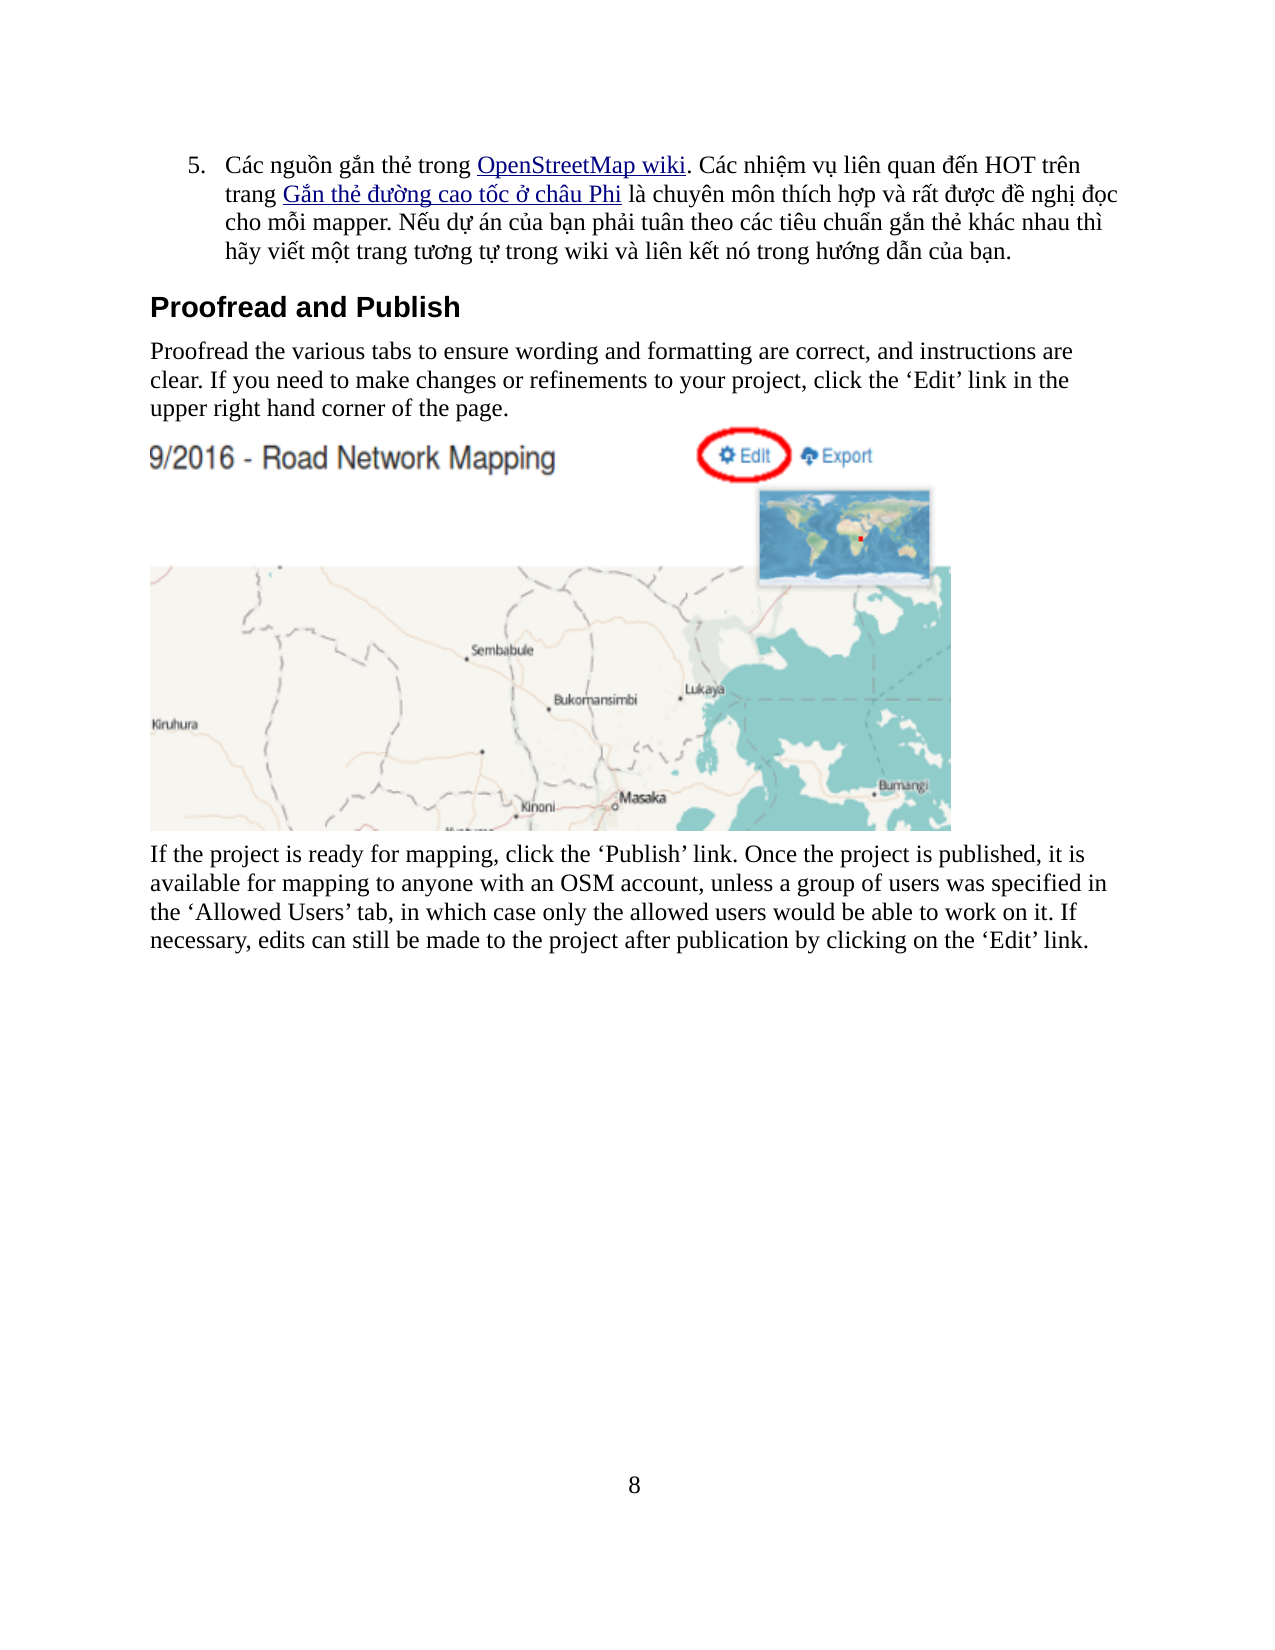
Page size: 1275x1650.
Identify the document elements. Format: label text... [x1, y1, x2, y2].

text Proofread the various tabs to ensure wording and formatting are correct, and instructions are clear. If you need to make changes or refinements to your project, click the ‘Edit’ link in the upper right hand corner of the page. [150, 336, 1125, 422]
list Các nguồn gắn thẻ trong OpenStreetMap wiki. Các nhiệm vụ liên quan đến HOT trên trang Gắn thẻ đường cao tốc ở châu Phi là chuyên môn thích hợp và rất được đề nghị đọc cho mỗi mapper. Nếu dự án của bạn phải tuân theo các tiêu chuẩn gắn thẻ khác nhau thì hãy viết một trang tương tự trong wiki và liên kết nó trong hướng dẫn của bạn. [187, 150, 1125, 265]
text If the project is ready for mapping, click the ‘Publish’ link. Once the project is published, it is available for mapping to anyone with an OSM account, unless a group of users was specified in the ‘Allowed Users’ tab, in which case only the allowed users would be able to work on it. If necessary, edits can still be made to the project after publication by clicking on the ‘Edit’ link. [150, 839, 1125, 954]
subtitle Proofread and Publish [150, 290, 1125, 323]
picture [150, 422, 951, 831]
